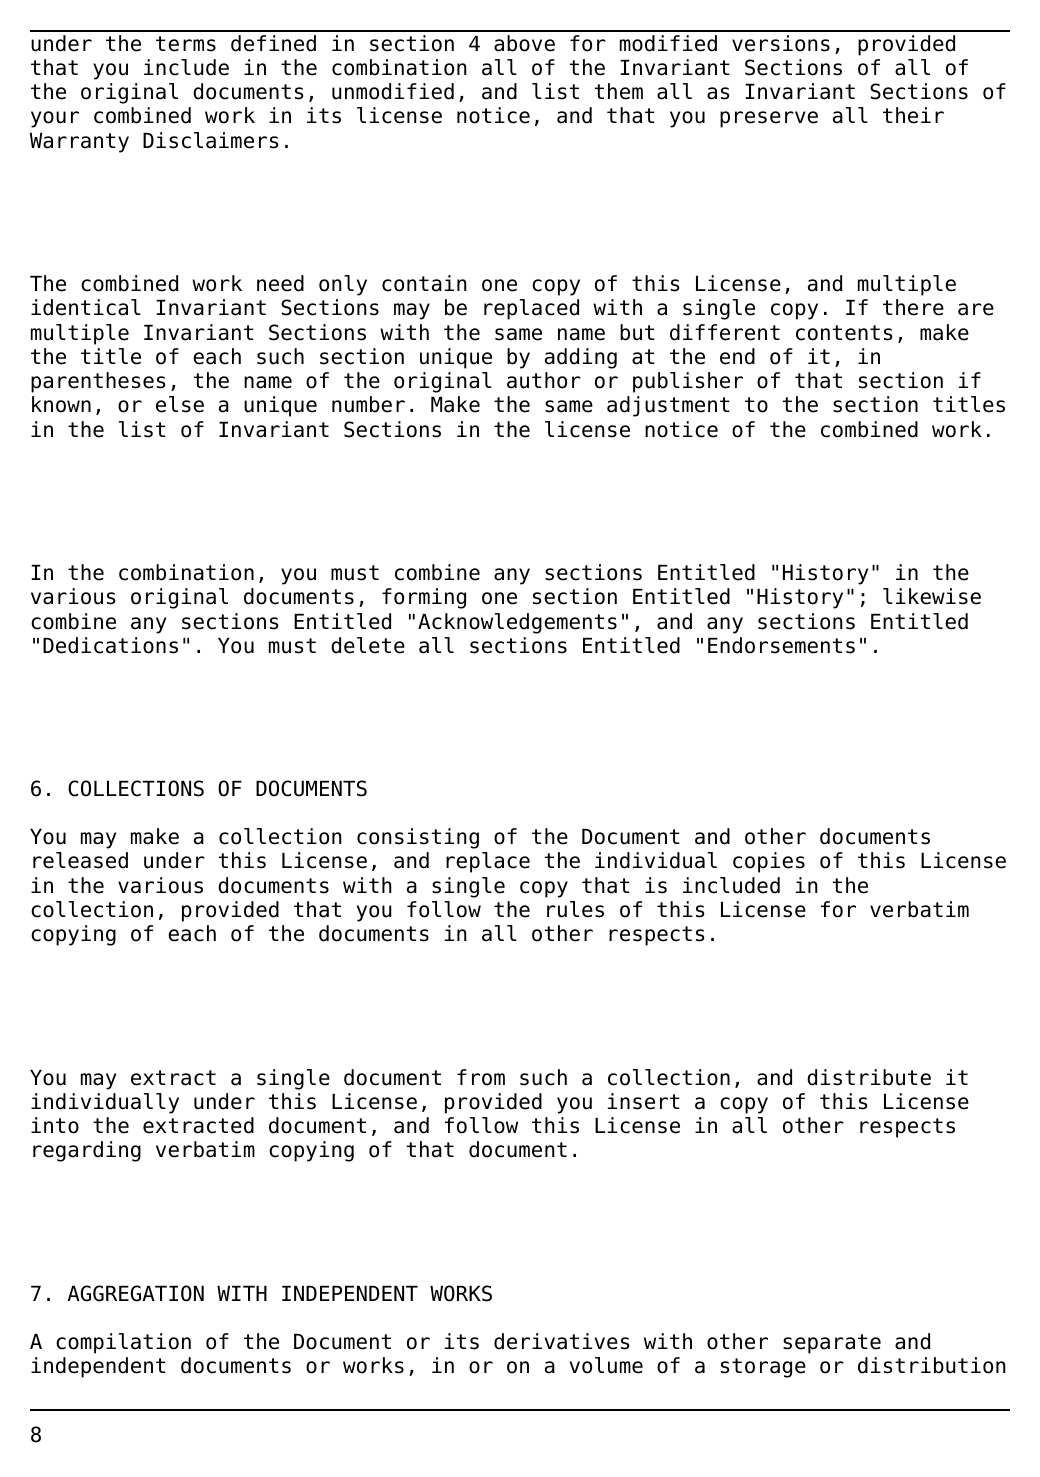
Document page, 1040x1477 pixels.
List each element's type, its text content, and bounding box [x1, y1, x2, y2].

text 7. AGGREGATION WITH INDEPENDENT WORKS [29, 1282, 1010, 1306]
text In the combination, you must combine any sections Entitled "History" in the various original documents, forming one section Entitled "History"; likewise combine any sections Entitled "Acknowledgements", and any sections Entitled "Dedications". You must delete all sections Entitled "Endorsements". [29, 561, 1010, 658]
text A compilation of the Document or its derivatives with other separate and independent documents or works, in or on a volume of a storage or distribution [29, 1330, 1010, 1378]
text You may extract a single document from such a collection, and distribute it individually under this License, provided you insert a copy of this License into the extracted document, and follow this License in all other respects regarding verbatim copying of that document. [29, 1066, 1010, 1163]
text under the terms defined in section 4 above for modified versions, provided that you include in the combination all of the Invariant Sections of all of the original documents, unmodified, and list them all as Invariant Sections of your combined work in its license notice, and that you preserve all their Warranty Disclaimers. [29, 32, 1010, 153]
text You may make a collection consisting of the Document and other documents released under this License, and replace the individual copies of this License in the various documents with a single copy that is included in the collection, provided that you follow the rules of this License for verbatim copying of each of the documents in all other respects. [29, 825, 1010, 947]
text The combined work need only contain one copy of this License, and multiple identical Invariant Sections may be replaced with a single copy. If there are multiple Invariant Sections with the same name but different contents, make the title of each such section unique by adding at the end of it, in parentheses, the name of the original author or publisher of that section if known, or else a unique number. Make the same adjustment to the section titles in the list of Invariant Sections in the license notice of the combined work. [29, 272, 1010, 442]
text 6. COLLECTIONS OF DOCUMENTS [29, 777, 1010, 802]
